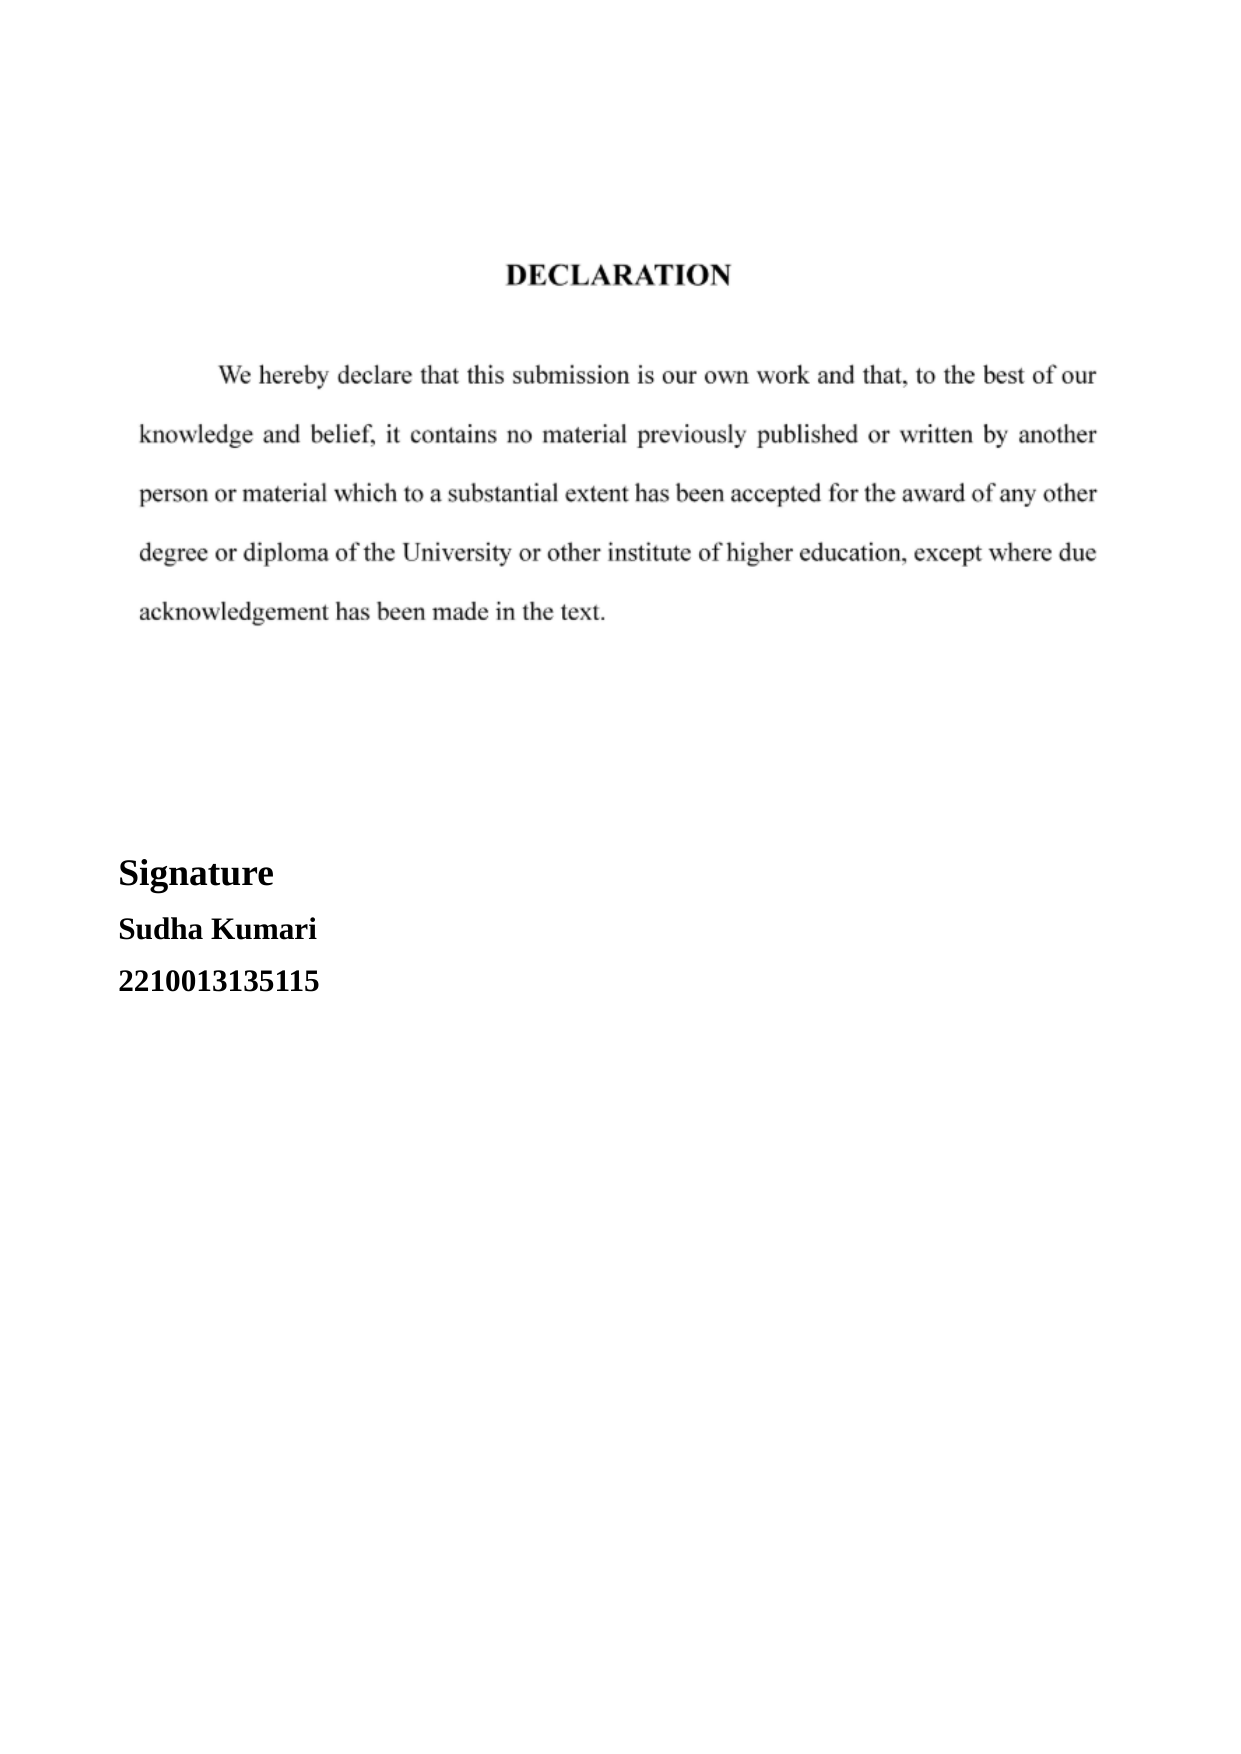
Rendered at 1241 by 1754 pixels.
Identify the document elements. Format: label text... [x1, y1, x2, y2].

text Signature [118, 850, 1122, 893]
text 2210013135115 [118, 963, 1122, 998]
picture [118, 223, 1123, 683]
text Sudha Kumari [118, 910, 1122, 946]
